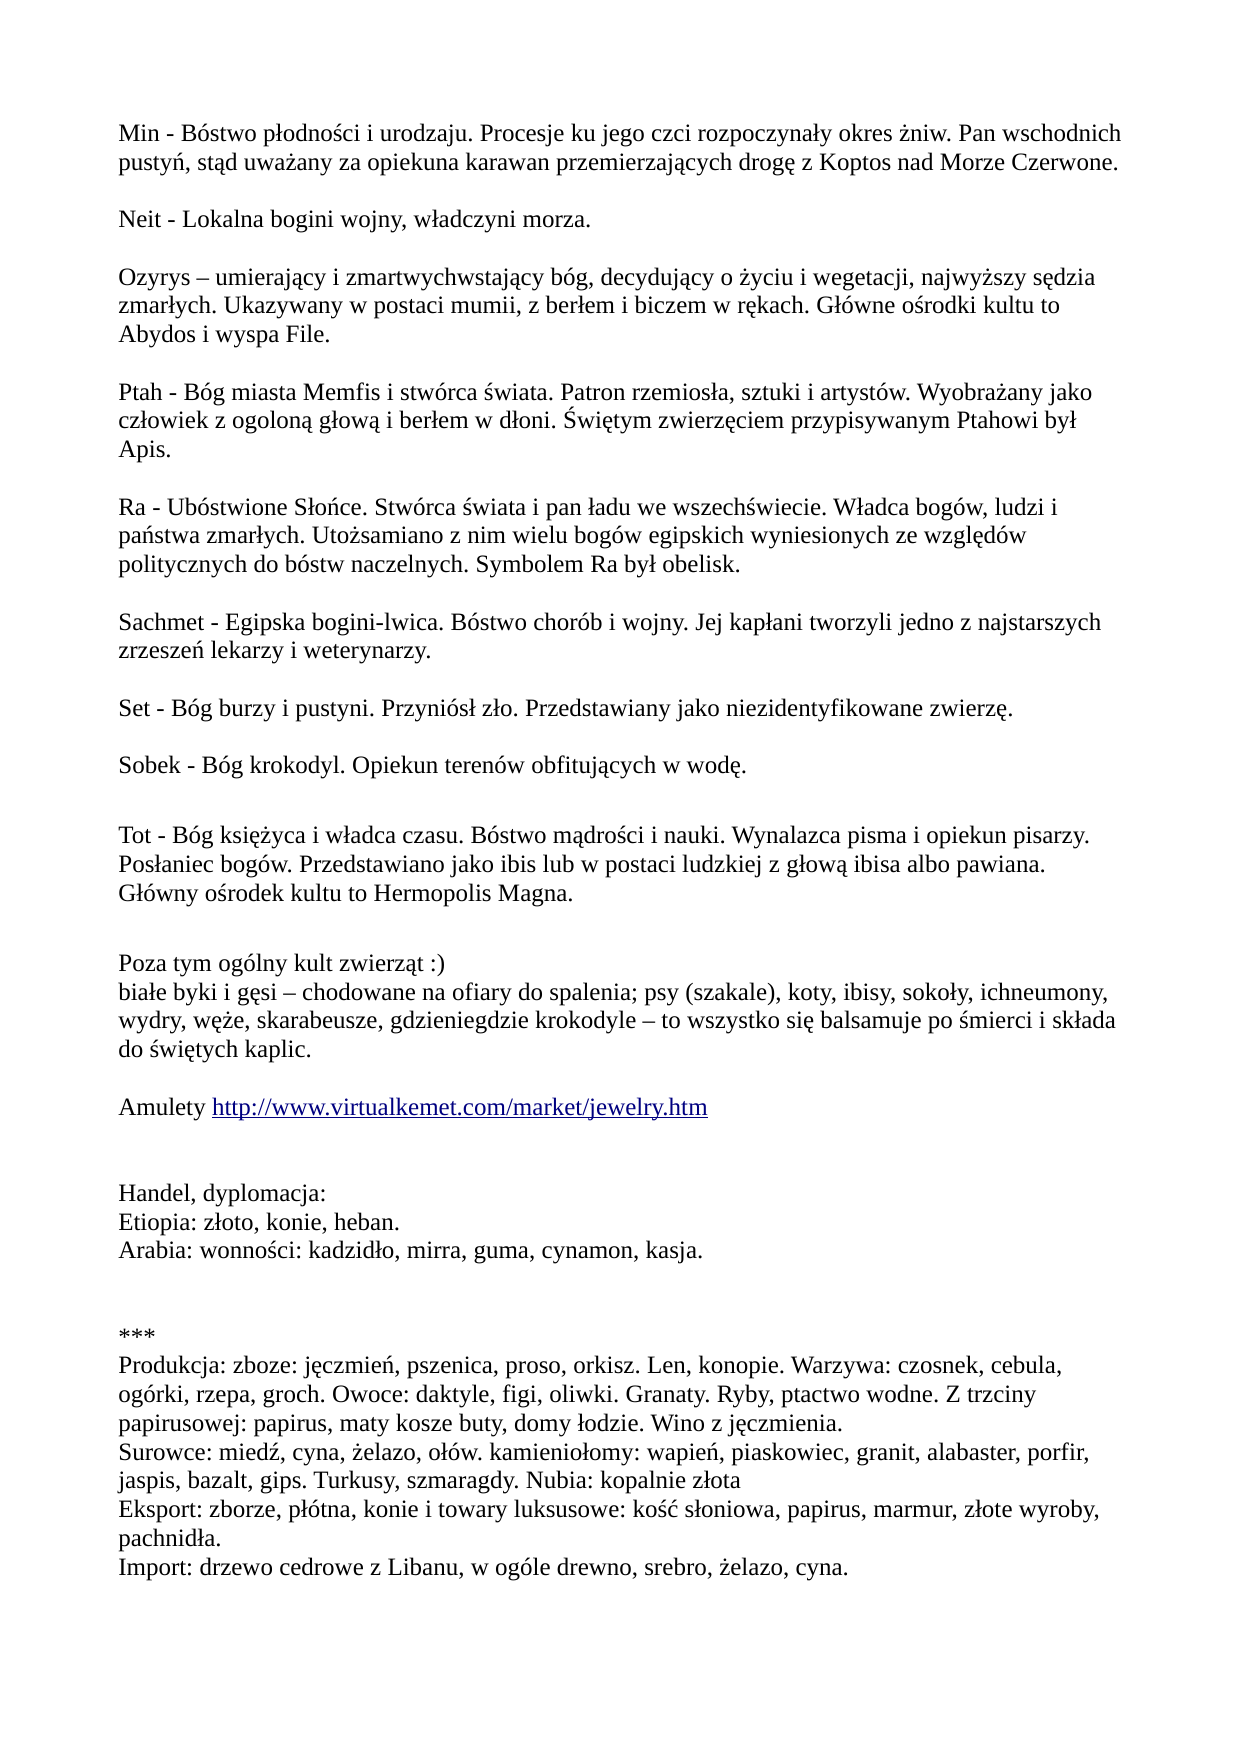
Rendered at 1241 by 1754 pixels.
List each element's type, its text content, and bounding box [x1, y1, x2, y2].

text Tot - Bóg księżyca i władca czasu. Bóstwo mądrości i nauki. Wynalazca pisma i opiekun pisarzy. Posłaniec bogów. Przedstawiano jako ibis lub w postaci ludzkiej z głową ibisa albo pawiana. Główny ośrodek kultu to Hermopolis Magna. [118, 792, 1122, 907]
text Import: drzewo cedrowe z Libanu, w ogóle drewno, srebro, żelazo, cyna. [118, 1552, 1122, 1581]
text Etiopia: złoto, konie, heban. [118, 1207, 1122, 1236]
text Eksport: zborze, płótna, konie i towary luksusowe: kość słoniowa, papirus, marmur, złote wyroby, pachnidła. [118, 1494, 1122, 1552]
text Handel, dyplomacja: [118, 1178, 1122, 1207]
text Arabia: wonności: kadzidło, mirra, guma, cynamon, kasja. [118, 1236, 1122, 1264]
text Produkcja: zboze: jęczmień, pszenica, proso, orkisz. Len, konopie. Warzywa: czosnek, cebula, ogórki, rzepa, groch. Owoce: daktyle, figi, oliwki. Granaty. Ryby, ptactwo wodne. Z trzciny papirusowej: papirus, maty kosze buty, domy łodzie. Wino z jęczmienia. [118, 1351, 1122, 1437]
text *** [118, 1322, 1122, 1351]
text Min - Bóstwo płodności i urodzaju. Procesje ku jego czci rozpoczynały okres żniw. Pan wschodnich pustyń, stąd uważany za opiekuna karawan przemierzających drogę z Koptos nad Morze Czerwone. Neit - Lokalna bogini wojny, władczyni morza. Ozyrys – umierający i zmartwychwstający bóg, decydujący o życiu i wegetacji, najwyższy sędzia zmarłych. Ukazywany w postaci mumii, z berłem i biczem w rękach. Główne ośrodki kultu to Abydos i wyspa File. Ptah - Bóg miasta Memfis i stwórca świata. Patron rzemiosła, sztuki i artystów. Wyobrażany jako człowiek z ogoloną głową i berłem w dłoni. Świętym zwierzęciem przypisywanym Ptahowi był Apis. Ra - Ubóstwione Słońce. Stwórca świata i pan ładu we wszechświecie. Władca bogów, ludzi i państwa zmarłych. Utożsamiano z nim wielu bogów egipskich wyniesionych ze względów politycznych do bóstw naczelnych. Symbolem Ra był obelisk. Sachmet - Egipska bogini-lwica. Bóstwo chorób i wojny. Jej kapłani tworzyli jedno z najstarszych zrzeszeń lekarzy i weterynarzy. Set - Bóg burzy i pustyni. Przyniósł zło. Przedstawiany jako niezidentyfikowane zwierzę. Sobek - Bóg krokodyl. Opiekun terenów obfitujących w wodę. [118, 118, 1122, 779]
text Surowce: miedź, cyna, żelazo, ołów. kamieniołomy: wapień, piaskowiec, granit, alabaster, porfir, jaspis, bazalt, gips. Turkusy, szmaragdy. Nubia: kopalnie złota [118, 1437, 1122, 1494]
text Amulety http://www.virtualkemet.com/market/jewelry.htm [118, 1092, 1122, 1121]
text białe byki i gęsi – chodowane na ofiary do spalenia; psy (szakale), koty, ibisy, sokoły, ichneumony, wydry, węże, skarabeusze, gdzieniegdzie krokodyle – to wszystko się balsamuje po śmierci i składa do świętych kaplic. [118, 977, 1122, 1063]
text Poza tym ogólny kult zwierząt :) [118, 948, 1122, 977]
